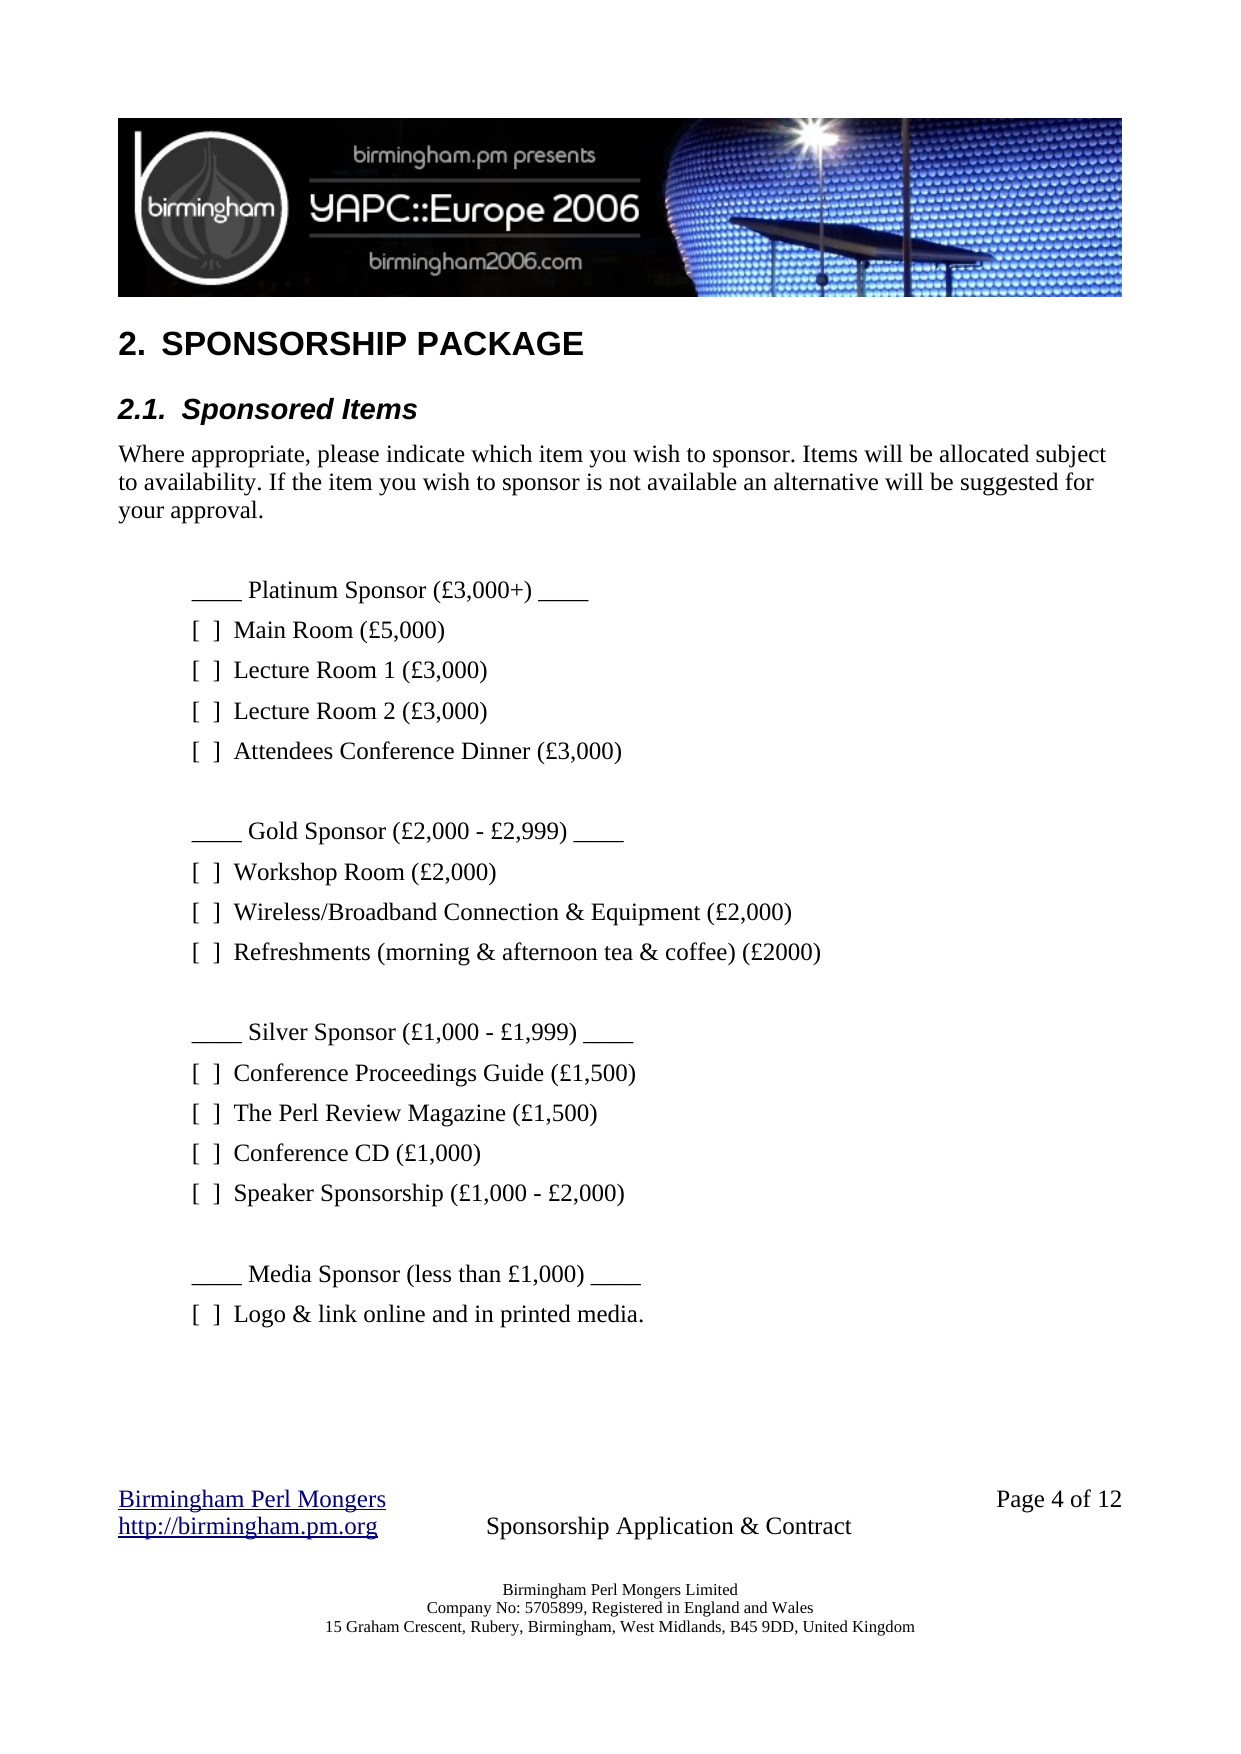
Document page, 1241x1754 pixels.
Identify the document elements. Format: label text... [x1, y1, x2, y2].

text [ ] Lecture Room 1 (£3,000) [192, 657, 1122, 684]
subtitle Sponsored Items [118, 393, 1122, 425]
text [ ] Wireless/Broadband Connection & Equipment (£2,000) [192, 898, 1122, 926]
text [ ] Attendees Conference Dinner (£3,000) [192, 737, 1122, 765]
text [ ] Speaker Sponsorship (£1,000 - £2,000) [192, 1179, 1122, 1207]
text [ ] Lecture Room 2 (£3,000) [192, 697, 1122, 724]
text [ ] Refreshments (morning & afternoon tea & coffee) (£2000) [192, 938, 1122, 966]
text [ ] Conference CD (£1,000) [192, 1139, 1122, 1167]
picture [118, 118, 1122, 297]
text [ ] Workshop Room (£2,000) [192, 858, 1122, 885]
text [ ] Conference Proceedings Guide (£1,500) [192, 1059, 1122, 1086]
text ____ Gold Sponsor (£2,000 - £2,999) ____ [192, 817, 1122, 845]
text ____ Platinum Sponsor (£3,000+) ____ [192, 576, 1122, 604]
text [ ] Main Room (£5,000) [192, 616, 1122, 644]
text ____ Media Sponsor (less than £1,000) ____ [192, 1260, 1122, 1287]
text [ ] Logo & link online and in printed media. [192, 1300, 1122, 1328]
text ____ Silver Sponsor (£1,000 - £1,999) ____ [192, 1018, 1122, 1046]
text [ ] The Perl Review Magazine (£1,500) [192, 1099, 1122, 1127]
subtitle SPONSORSHIP PACKAGE [118, 325, 1122, 363]
text Where appropriate, please indicate which item you wish to sponsor. Items will be allocated subject to availability. If the item you wish to sponsor is not available an alternative will be suggested for your approval. [118, 440, 1122, 523]
